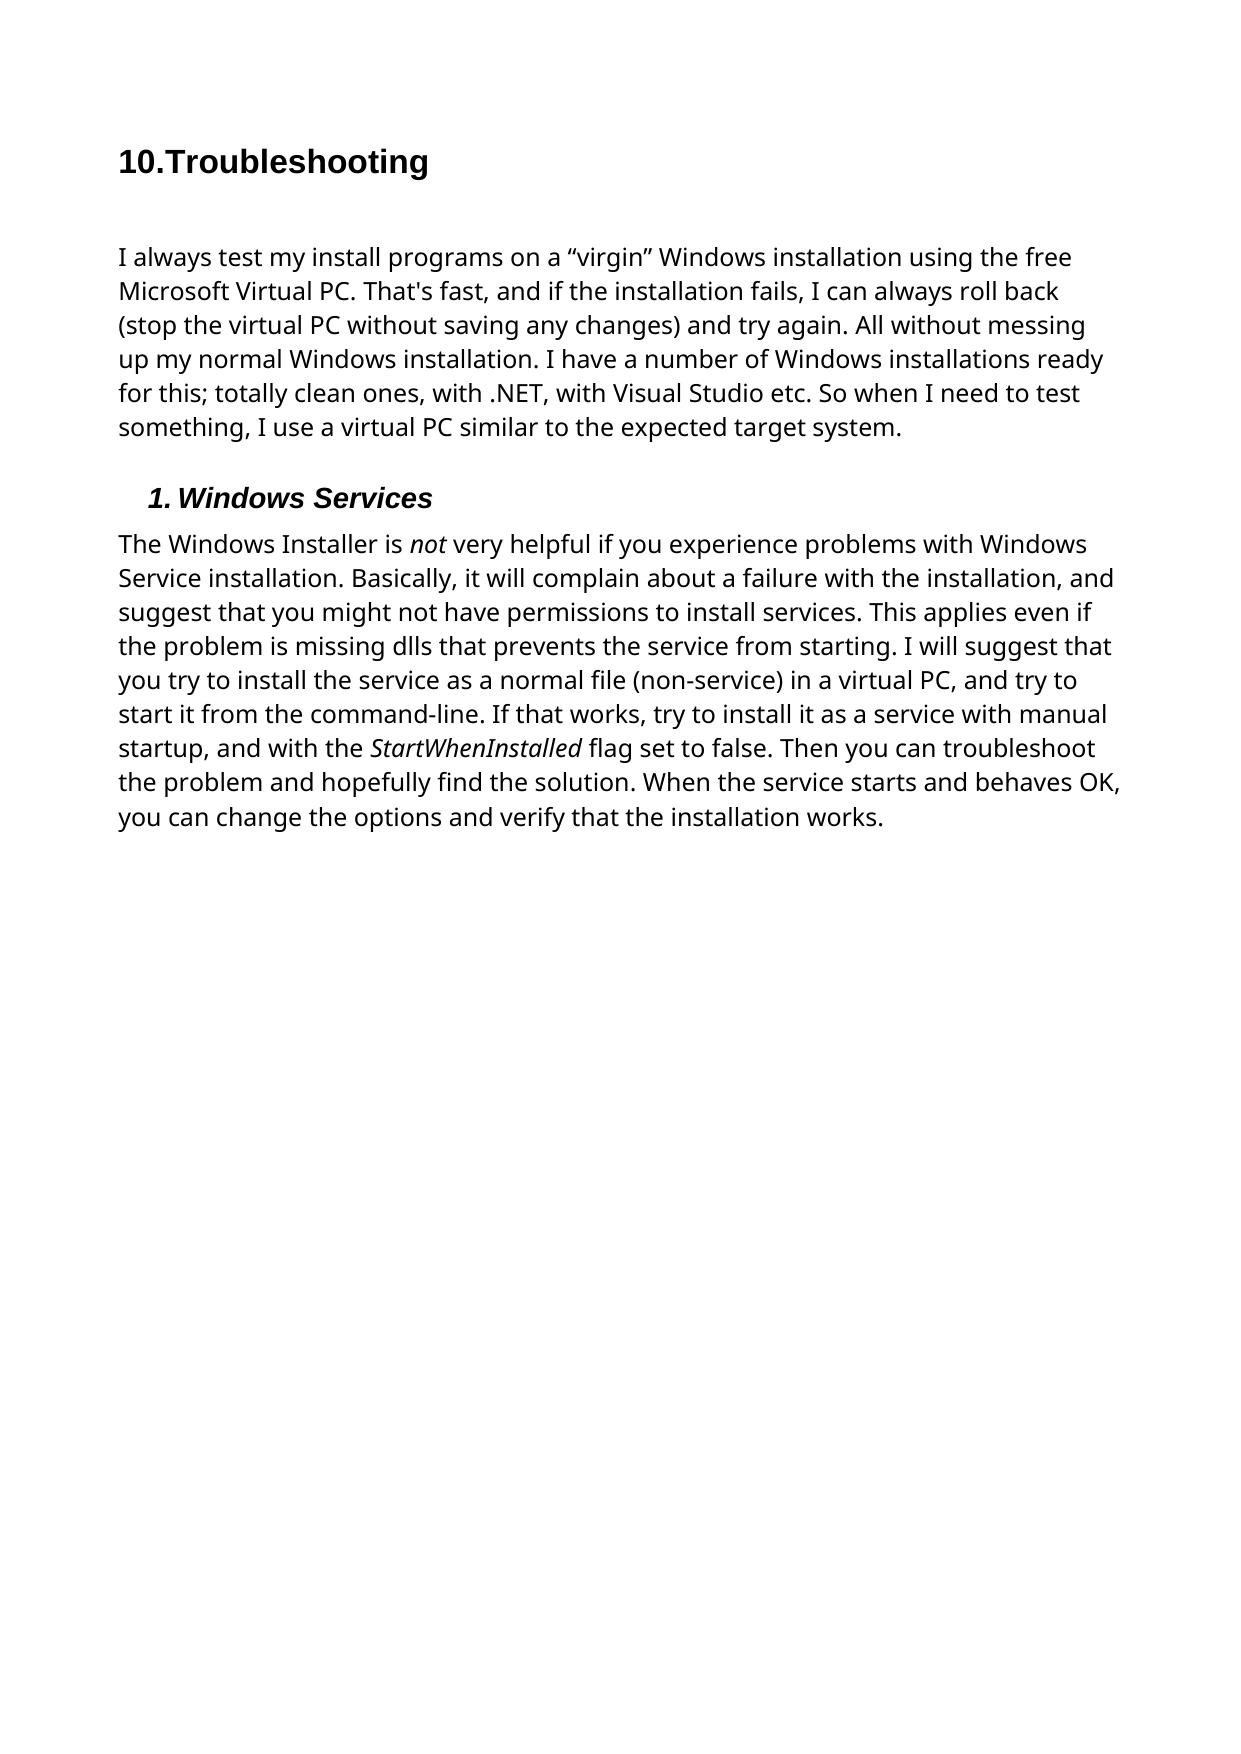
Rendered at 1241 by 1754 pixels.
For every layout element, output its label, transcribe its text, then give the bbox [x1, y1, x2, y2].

subtitle Windows Services [148, 482, 1122, 514]
subtitle Troubleshooting [118, 143, 1122, 181]
text I always test my install programs on a “virgin” Windows installation using the free Microsoft Virtual PC. That's fast, and if the installation fails, I can always roll back (stop the virtual PC without saving any changes) and try again. All without messing up my normal Windows installation. I have a number of Windows installations ready for this; totally clean ones, with .NET, with Visual Studio etc. So when I need to test something, I use a virtual PC similar to the expected target system. [118, 240, 1122, 444]
text The Windows Installer is not very helpful if you experience problems with Windows Service installation. Basically, it will complain about a failure with the installation, and suggest that you might not have permissions to install services. This applies even if the problem is missing dlls that prevents the service from starting. I will suggest that you try to install the service as a normal file (non-service) in a virtual PC, and try to start it from the command-line. If that works, try to install it as a service with manual startup, and with the StartWhenInstalled flag set to false. Then you can troubleshoot the problem and hopefully find the solution. When the service starts and behaves OK, you can change the options and verify that the installation works. [118, 527, 1122, 833]
